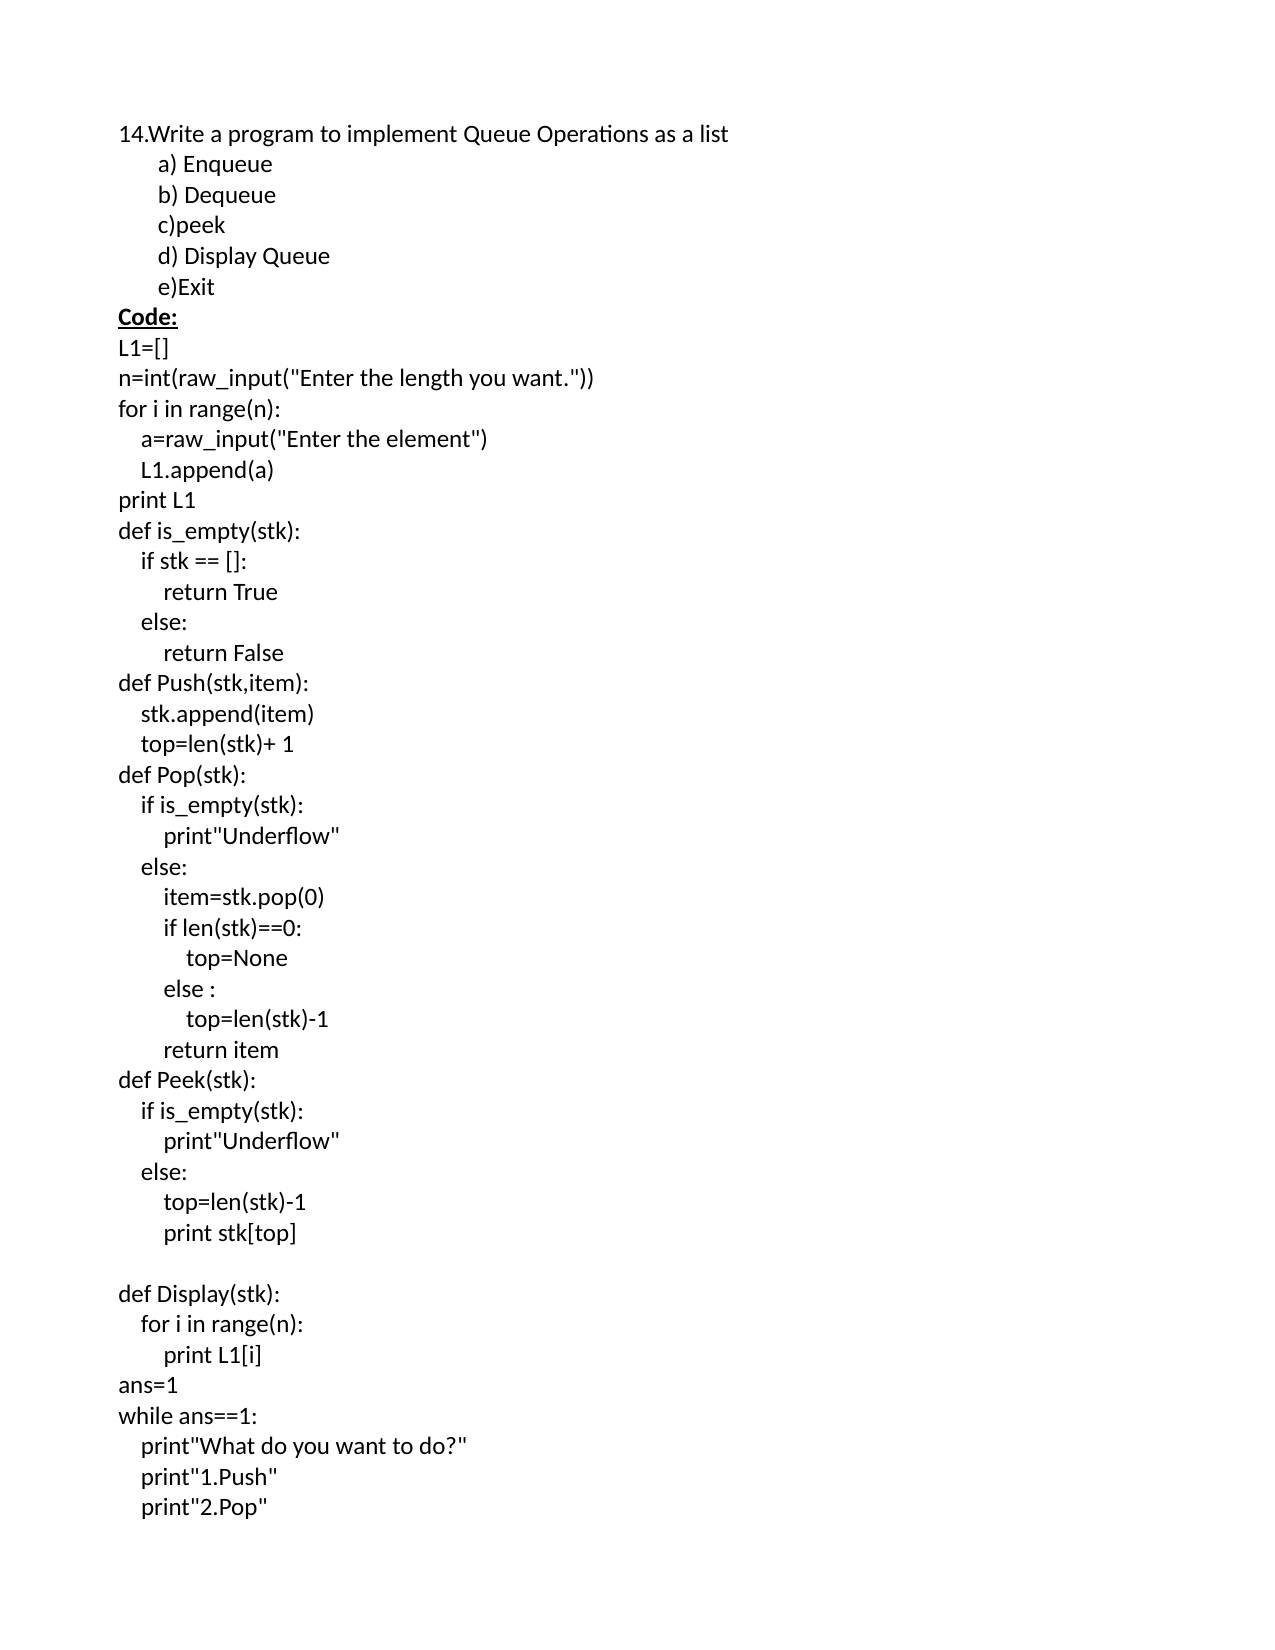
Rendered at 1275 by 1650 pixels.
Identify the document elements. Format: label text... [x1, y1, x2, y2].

text if len(stk)==0: [118, 912, 1157, 942]
text L1=[] [118, 332, 1157, 362]
text item=stk.pop(0) [118, 881, 1157, 912]
text a=raw_input("Enter the element") [118, 423, 1157, 454]
text while ans==1: [118, 1400, 1157, 1431]
text print L1 [118, 484, 1157, 515]
text e)Exit [118, 271, 1157, 301]
text if stk == []: [118, 545, 1157, 576]
text top=len(stk)-1 [118, 1186, 1157, 1217]
text for i in range(n): [118, 1308, 1157, 1339]
text c)peek [118, 210, 1157, 240]
text ans=1 [118, 1369, 1157, 1400]
text L1.append(a) [118, 454, 1157, 484]
text return True [118, 576, 1157, 606]
text top=len(stk)-1 [118, 1003, 1157, 1034]
text else: [118, 606, 1157, 637]
text n=int(raw_input("Enter the length you want.")) [118, 362, 1157, 393]
text print"2.Pop" [118, 1492, 1157, 1522]
text else: [118, 1156, 1157, 1186]
text return False [118, 637, 1157, 667]
text return item [118, 1034, 1157, 1064]
text stk.append(item) [118, 698, 1157, 728]
text Code: [118, 301, 1157, 332]
text if is_empty(stk): [118, 1095, 1157, 1125]
text 14.Write a program to implement Queue Operations as a list [118, 118, 1157, 149]
text print"Underflow" [118, 820, 1157, 851]
text a) Enqueue [118, 149, 1157, 179]
text if is_empty(stk): [118, 789, 1157, 820]
text def Pop(stk): [118, 759, 1157, 789]
text def is_empty(stk): [118, 515, 1157, 545]
text def Push(stk,item): [118, 667, 1157, 698]
text top=len(stk)+ 1 [118, 728, 1157, 759]
text print"What do you want to do?" [118, 1431, 1157, 1461]
text else: [118, 851, 1157, 881]
text def Display(stk): [118, 1278, 1157, 1308]
text def Peek(stk): [118, 1064, 1157, 1095]
text b) Dequeue [118, 179, 1157, 210]
text print stk[top] [118, 1217, 1157, 1247]
text top=None [118, 942, 1157, 973]
text d) Display Queue [118, 240, 1157, 271]
text print"Underflow" [118, 1125, 1157, 1156]
text for i in range(n): [118, 393, 1157, 423]
text print"1.Push" [118, 1461, 1157, 1492]
text print L1[i] [118, 1339, 1157, 1369]
text else : [118, 973, 1157, 1003]
